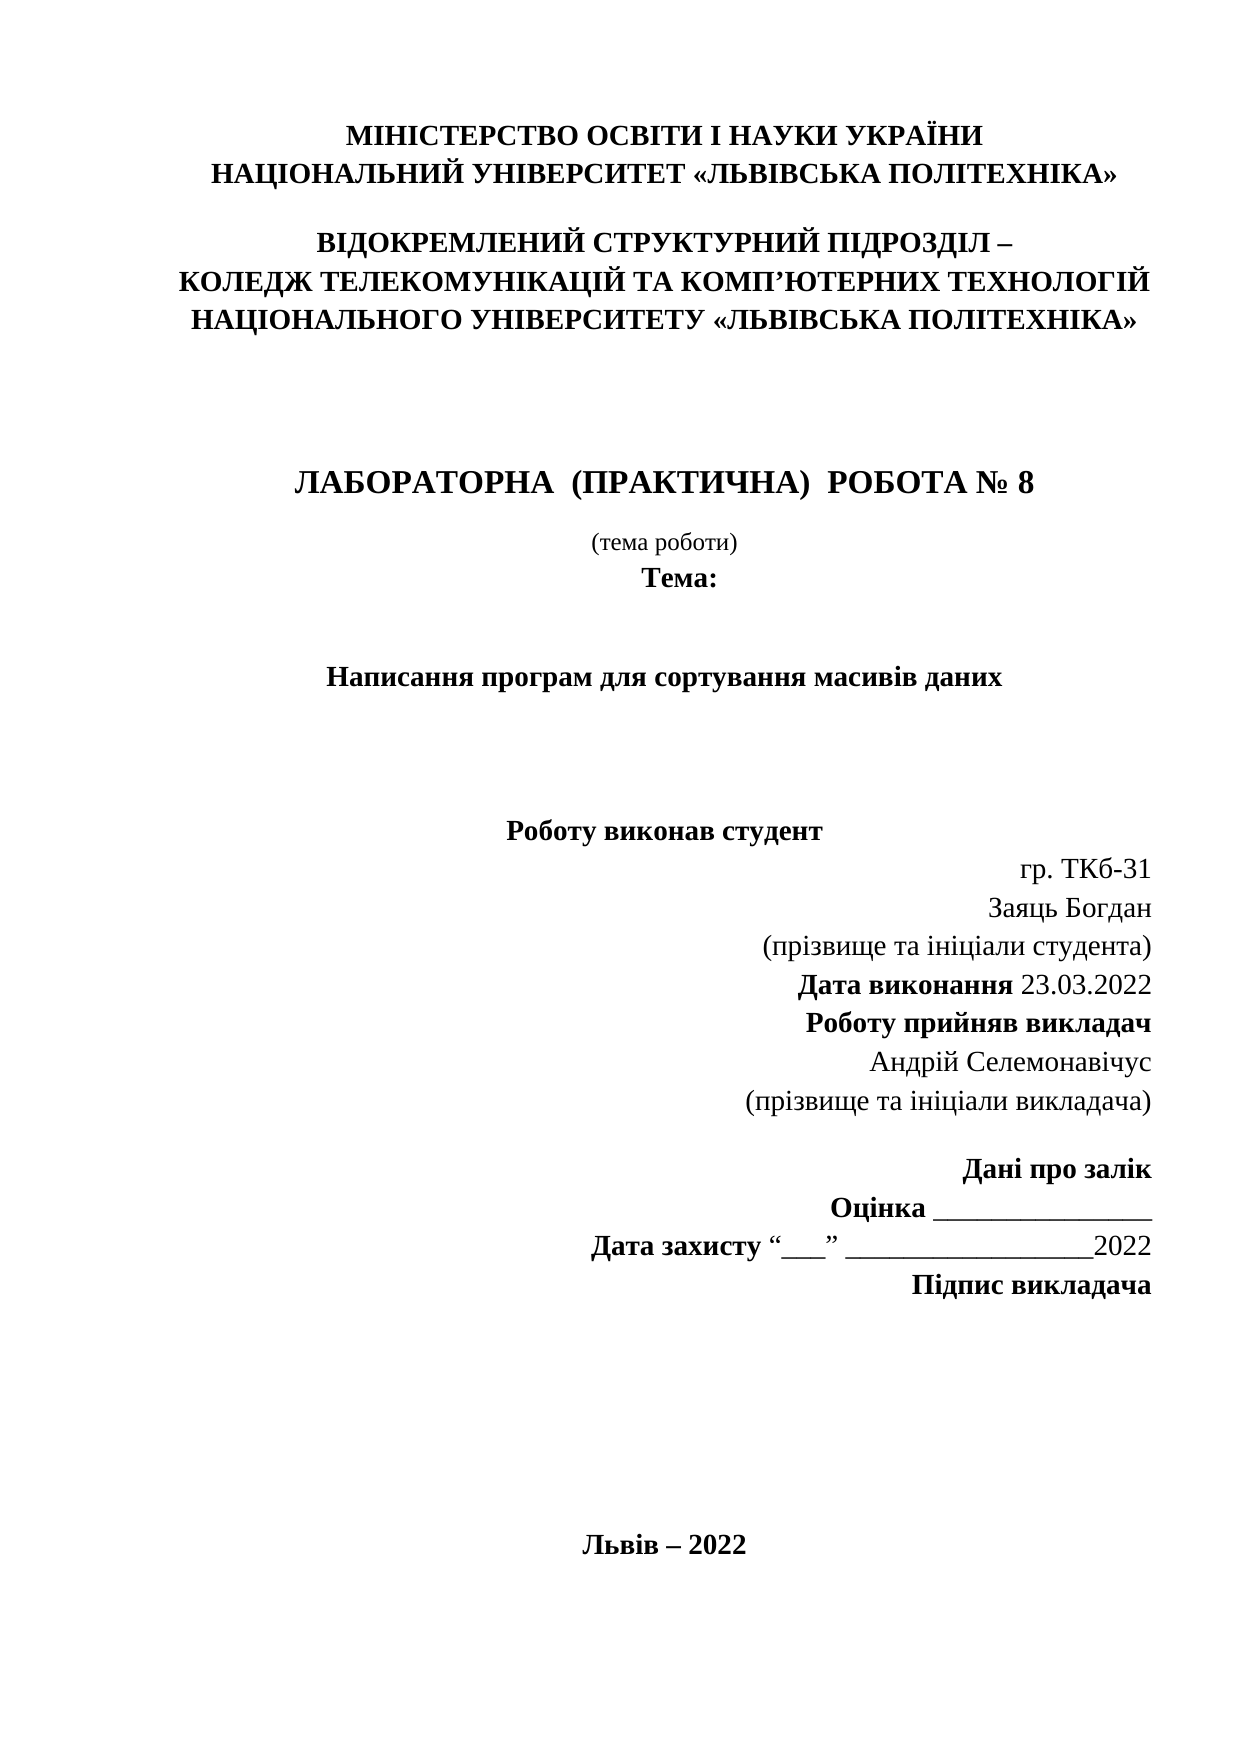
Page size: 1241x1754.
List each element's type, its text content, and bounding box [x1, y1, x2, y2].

text Львів – 2022 [177, 1527, 1152, 1561]
text (прізвище та ініціали викладача) [177, 1083, 1152, 1116]
text ВІДОКРЕМЛЕНИЙ СТРУКТУРНИЙ ПІДРОЗДІЛ – [177, 225, 1152, 259]
text Заяць Богдан [177, 890, 1152, 923]
text Підпис викладача [177, 1267, 1152, 1523]
text Дані про залік [177, 1151, 1152, 1185]
text НАЦІОНАЛЬНИЙ УНІВЕРСИТЕТ «ЛЬВІВСЬКА ПОЛІТЕХНІКА» [177, 157, 1152, 190]
text Роботу прийняв викладач [177, 1006, 1152, 1039]
text Дата захисту “___” _________________2022 [177, 1228, 1152, 1262]
text Дата виконання 23.03.2022 [177, 967, 1152, 1001]
text ЛАБОРАТОРНА (ПРАКТИЧНА) РОБОТА № 8 [177, 462, 1152, 500]
text Андрій Селемонавічус [177, 1044, 1152, 1078]
text КОЛЕДЖ ТЕЛЕКОМУНІКАЦІЙ ТА КОМП’ЮТЕРНИХ ТЕХНОЛОГІЙ [177, 264, 1152, 297]
text НАЦІОНАЛЬНОГО УНІВЕРСИТЕТУ «ЛЬВІВСЬКА ПОЛІТЕХНІКА» [177, 302, 1152, 336]
text (тема роботи) [177, 527, 1152, 556]
text Тема: Написання програм для сортування масивів даних Роботу виконав студент [177, 560, 1152, 846]
text МІНІСТЕРСТВО ОСВІТИ І НАУКИ УКРАЇНИ [177, 118, 1152, 152]
text Оцінка _______________ [177, 1190, 1152, 1223]
text гр. ТКб-31 [177, 851, 1152, 885]
text (прізвище та ініціали студента) [177, 928, 1152, 962]
